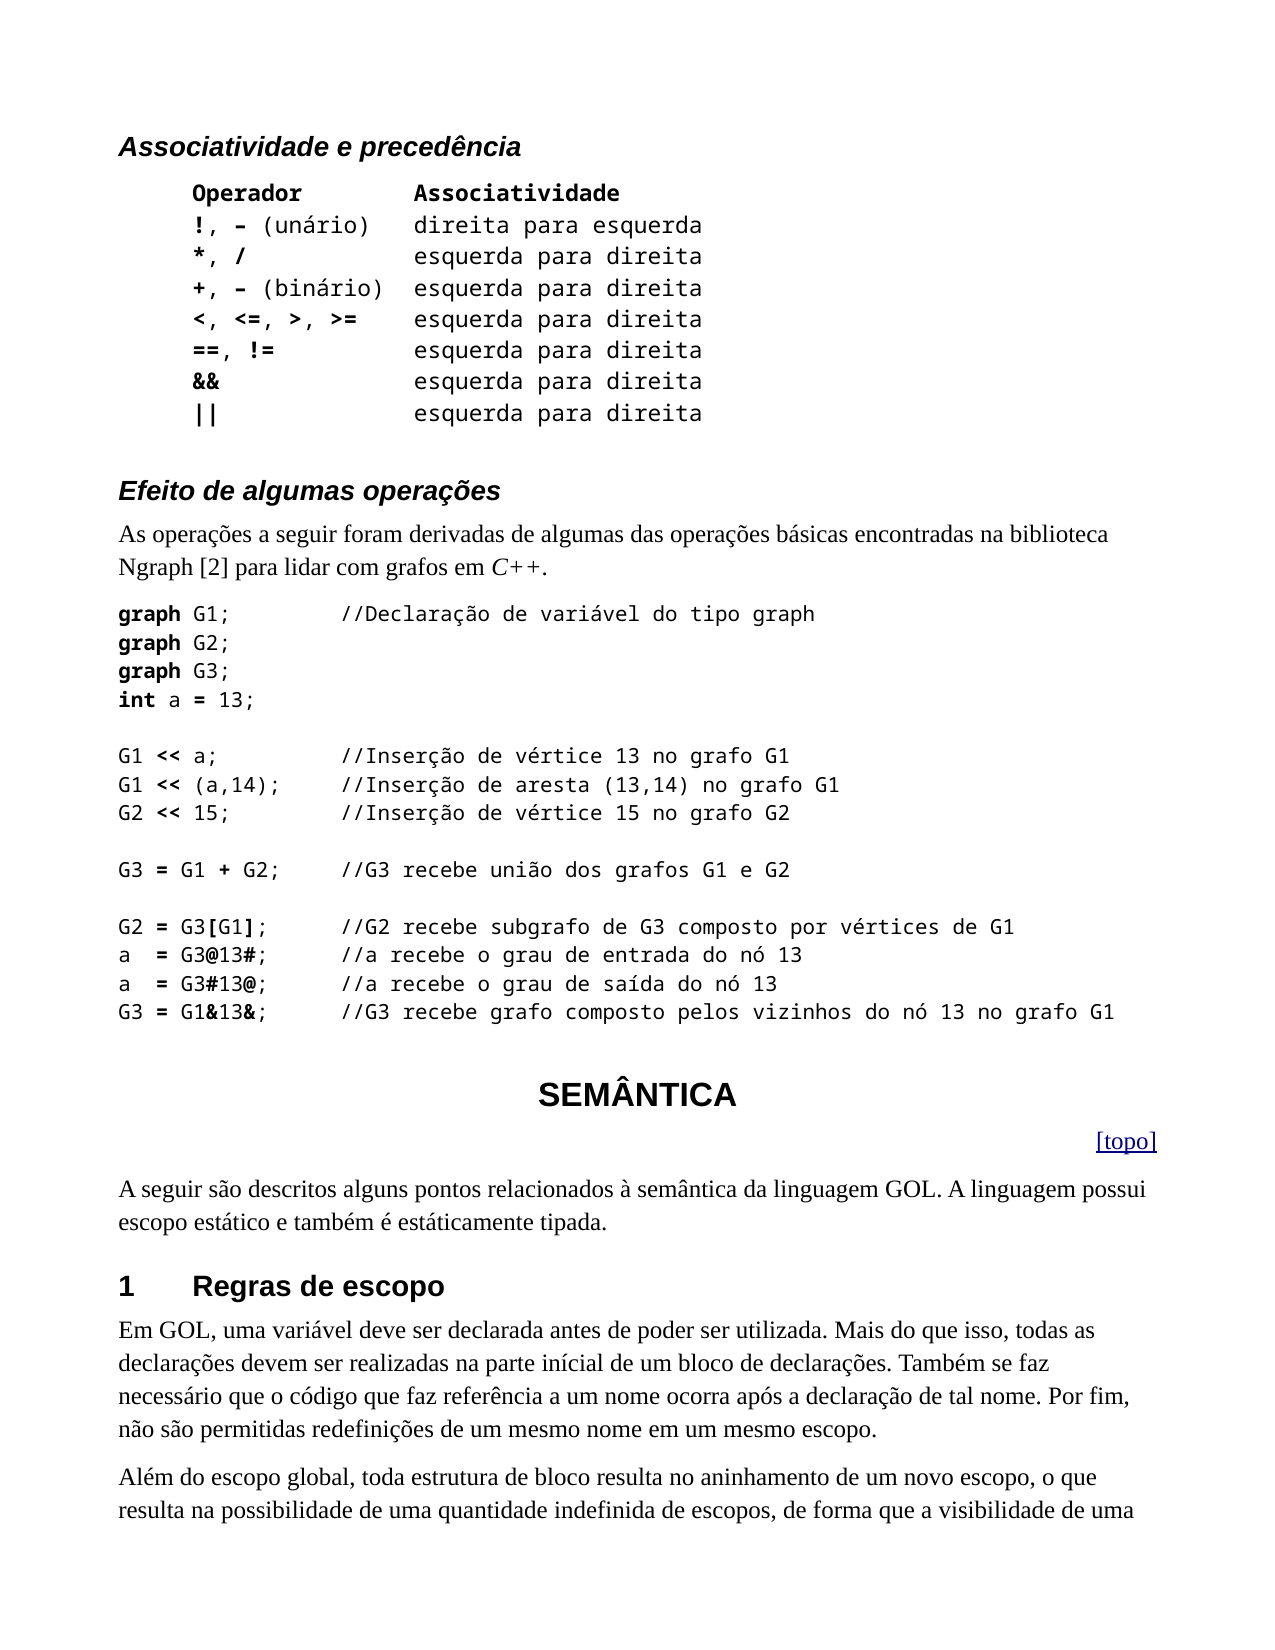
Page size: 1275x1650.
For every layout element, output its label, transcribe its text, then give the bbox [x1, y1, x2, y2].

text [topo] [340, 1126, 1157, 1155]
text +, – (binário) esquerda para direita [118, 272, 1157, 303]
subtitle Efeito de algumas operações [118, 474, 1157, 506]
text ==, != esquerda para direita [118, 334, 1157, 365]
text && esquerda para direita [118, 365, 1157, 397]
text <, <=, >, >= esquerda para direita [118, 303, 1157, 334]
text int a = 13; [118, 685, 1157, 713]
text graph G3; [118, 656, 1157, 685]
text G2 << 15; //Inserção de vértice 15 no grafo G2 [118, 798, 1157, 827]
text G3 = G1 + G2; //G3 recebe união dos grafos G1 e G2 [118, 855, 1157, 884]
text A seguir são descritos alguns pontos relacionados à semântica da linguagem GOL. A linguagem possui escopo estático e também é estáticamente tipada. [118, 1174, 1157, 1236]
text Em GOL, uma variável deve ser declarada antes de poder ser utilizada. Mais do que isso, todas as declarações devem ser realizadas na parte inícial de um bloco de declarações. Também se faz necessário que o código que faz referência a um nome ocorra após a declaração de tal nome. Por fim, não são permitidas redefinições de um mesmo nome em um mesmo escopo. [118, 1315, 1157, 1443]
text *, / esquerda para direita [118, 240, 1157, 272]
text G3 = G1&13&; //G3 recebe grafo composto pelos vizinhos do nó 13 no grafo G1 [118, 997, 1157, 1026]
subtitle SEMÂNTICA [118, 1075, 1157, 1114]
text graph G1; //Declaração de variável do tipo graph [118, 599, 1157, 628]
subtitle Associatividade e precedência [118, 131, 1157, 162]
text As operações a seguir foram derivadas de algumas das operações básicas encontradas na biblioteca Ngraph [2] para lidar com grafos em C++. [118, 519, 1157, 581]
subtitle Regras de escopo [118, 1269, 1157, 1303]
text graph G2; [118, 628, 1157, 656]
text !, – (unário) direita para esquerda [118, 209, 1157, 240]
text a = G3#13@; //a recebe o grau de saída do nó 13 [118, 969, 1157, 997]
text Operador Associatividade [118, 175, 1157, 209]
text a = G3@13#; //a recebe o grau de entrada do nó 13 [118, 941, 1157, 969]
text G2 = G3[G1]; //G2 recebe subgrafo de G3 composto por vértices de G1 [118, 912, 1157, 941]
text || esquerda para direita [118, 397, 1157, 428]
text Além do escopo global, toda estrutura de bloco resulta no aninhamento de um novo escopo, o que resulta na possibilidade de uma quantidade indefinida de escopos, de forma que a visibilidade de uma [118, 1462, 1157, 1524]
text G1 << (a,14); //Inserção de aresta (13,14) no grafo G1 [118, 770, 1157, 798]
text G1 << a; //Inserção de vértice 13 no grafo G1 [118, 742, 1157, 770]
